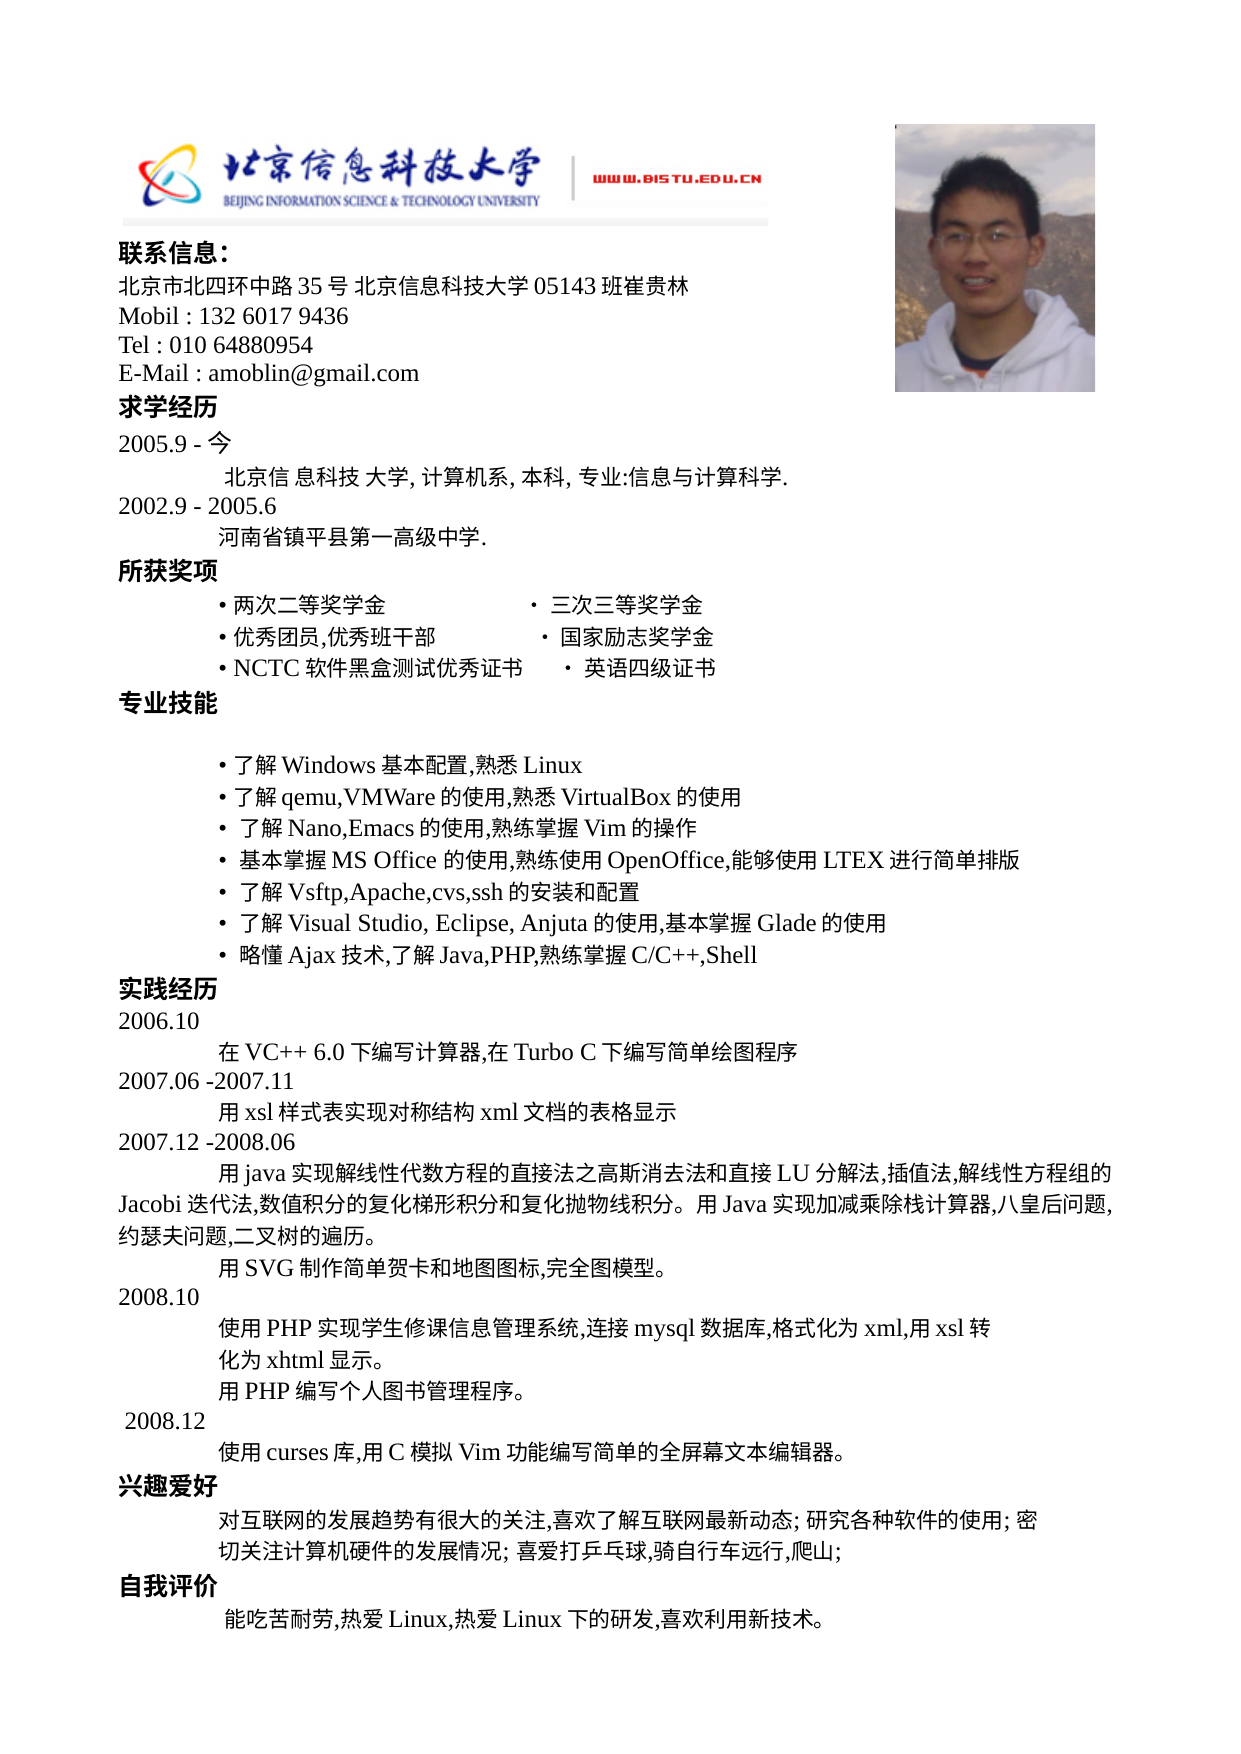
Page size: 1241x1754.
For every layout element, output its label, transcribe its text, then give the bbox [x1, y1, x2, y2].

text 北京信 息科技 大学, 计算机系, 本科, 专业:信息与计算科学. [118, 460, 1122, 491]
text 北京市北四环中路35号 北京信息科技大学05143班崔贵林 [118, 269, 895, 301]
text 兴趣爱好 [118, 1466, 1122, 1503]
text 联系信息： [118, 233, 895, 269]
text 所获奖项 [118, 552, 1122, 588]
text 2007.12 -2008.06 [118, 1127, 1122, 1156]
text • 两次二等奖学金 • 三次三等奖学金 [118, 588, 1122, 620]
text E-Mail : amoblin@gmail.com [118, 358, 895, 387]
picture [895, 124, 1096, 392]
text 2006.10 [118, 1006, 1122, 1035]
text 求学经历 [118, 387, 1122, 423]
text • 略懂Ajax技术,了解Java,PHP,熟练掌握C/C++,Shell [118, 938, 1122, 970]
text 在VC++ 6.0下编写计算器,在Turbo C下编写简单绘图程序 [118, 1035, 1122, 1066]
picture [123, 123, 769, 226]
text • 基本掌握MS Office 的使用,熟练使用OpenOffice,能够使用LTEX进行简单排版 [118, 843, 1122, 875]
text 化为xhtml显示。 [118, 1343, 1122, 1374]
text 对互联网的发展趋势有很大的关注,喜欢了解互联网最新动态; 研究各种软件的使用; 密 [118, 1503, 1122, 1534]
text • 了解Vsftp,Apache,cvs,ssh的安装和配置 [118, 875, 1122, 906]
text 能吃苦耐劳,热爱Linux,热爱Linux下的研发,喜欢利用新技术。 [118, 1602, 1122, 1634]
text 使用curses库,用C模拟Vim功能编写简单的全屏幕文本编辑器。 [118, 1435, 1122, 1466]
text [1096, 330, 1122, 358]
text 2008.10 [118, 1282, 1122, 1311]
text [1096, 358, 1122, 387]
text [1096, 301, 1122, 330]
text • 了解Nano,Emacs的使用,熟练掌握Vim的操作 [118, 811, 1122, 843]
text 用SVG制作简单贺卡和地图图标,完全图模型。 [118, 1251, 1122, 1282]
text 用xsl样式表实现对称结构xml文档的表格显示 [118, 1095, 1122, 1127]
text 切关注计算机硬件的发展情况; 喜爱打乒乓球,骑自行车远行,爬山; [118, 1534, 1122, 1566]
text 2007.06 -2007.11 [118, 1066, 1122, 1095]
text [1096, 269, 1122, 301]
text 2005.9 - 今 [118, 423, 1122, 460]
text • 了解Windows基本配置,熟悉Linux [118, 748, 1122, 780]
text 用java实现解线性代数方程的直接法之高斯消去法和直接LU分解法,插值法,解线性方程组的Jacobi迭代法,数值积分的复化梯形积分和复化抛物线积分。用Java实现加减乘除栈计算器,八皇后问题,约瑟夫问题,二叉树的遍历。 [118, 1156, 1122, 1251]
text 2002.9 - 2005.6 [118, 491, 1122, 520]
text • 优秀团员,优秀班干部 • 国家励志奖学金 [118, 620, 1122, 651]
text [1096, 233, 1122, 269]
text • 了解qemu,VMWare的使用,熟悉VirtualBox的使用 [118, 780, 1122, 811]
text 自我评价 [118, 1566, 1122, 1602]
text • NCTC软件黑盒测试优秀证书 • 英语四级证书 [118, 651, 1122, 683]
text 专业技能 [118, 683, 1122, 719]
text 使用PHP实现学生修课信息管理系统,连接mysql数据库,格式化为xml,用xsl转 [118, 1311, 1122, 1343]
text 实践经历 [118, 970, 1122, 1006]
text 用PHP编写个人图书管理程序。 [118, 1374, 1122, 1406]
text 河南省镇平县第一高级中学. [118, 520, 1122, 552]
text • 了解Visual Studio, Eclipse, Anjuta的使用,基本掌握Glade的使用 [118, 906, 1122, 938]
text Mobil : 132 6017 9436 [118, 301, 895, 330]
text 2008.12 [118, 1406, 1122, 1435]
text Tel : 010 64880954 [118, 330, 895, 358]
